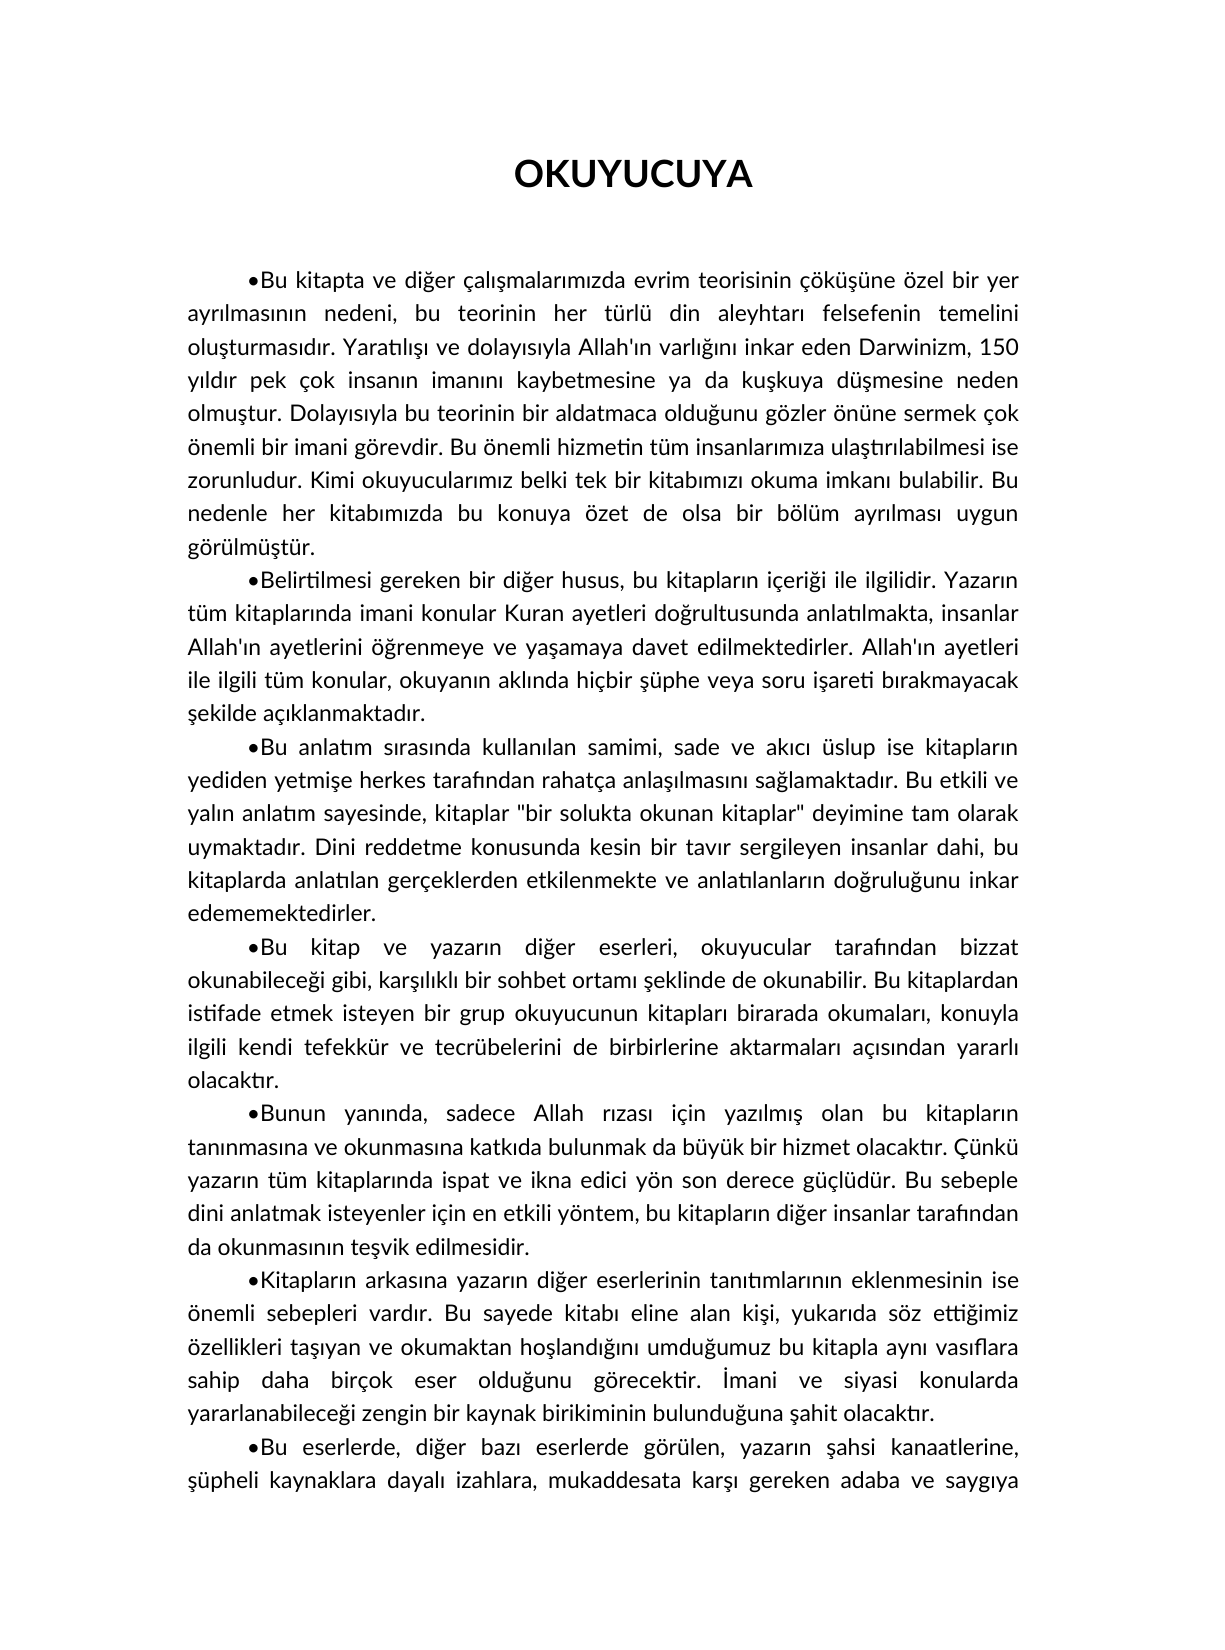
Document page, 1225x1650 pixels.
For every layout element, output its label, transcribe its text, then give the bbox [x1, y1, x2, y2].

text •Bu eserlerde, diğer bazı eserlerde görülen, yazarın şahsi kanaatlerine, şüpheli kaynaklara dayalı izahlara, mukaddesata karşı gereken adaba ve saygıya [187, 1428, 1020, 1495]
text •Bu anlatım sırasında kullanılan samimi, sade ve akıcı üslup ise kitapların yediden yetmişe herkes tarafından rahatça anlaşılmasını sağlamaktadır. Bu etkili ve yalın anlatım sayesinde, kitaplar "bir solukta okunan kitaplar" deyimine tam olarak uymaktadır. Dini reddetme konusunda kesin bir tavır sergileyen insanlar dahi, bu kitaplarda anlatılan gerçeklerden etkilenmekte ve anlatılanların doğruluğunu inkar edememektedirler. [187, 728, 1020, 928]
text •Bunun yanında, sadece Allah rızası için yazılmış olan bu kitapların tanınmasına ve okunmasına katkıda bulunmak da büyük bir hizmet olacaktır. Çünkü yazarın tüm kitaplarında ispat ve ikna edici yön son derece güçlüdür. Bu sebeple dini anlatmak isteyenler için en etkili yöntem, bu kitapların diğer insanlar tarafından da okunmasının teşvik edilmesidir. [187, 1095, 1020, 1262]
text •Bu kitap ve yazarın diğer eserleri, okuyucular tarafından bizzat okunabileceği gibi, karşılıklı bir sohbet ortamı şeklinde de okunabilir. Bu kitaplardan istifade etmek isteyen bir grup okuyucunun kitapları birarada okumaları, konuyla ilgili kendi tefekkür ve tecrübelerini de birbirlerine aktarmaları açısından yararlı olacaktır. [187, 928, 1020, 1095]
text OKUYUCUYA [187, 150, 1020, 195]
text •Bu kitapta ve diğer çalışmalarımızda evrim teorisinin çöküşüne özel bir yer ayrılmasının nedeni, bu teorinin her türlü din aleyhtarı felsefenin temelini oluşturmasıdır. Yaratılışı ve dolayısıyla Allah'ın varlığını inkar eden Darwinizm, 150 yıldır pek çok insanın imanını kaybetmesine ya da kuşkuya düşmesine neden olmuştur. Dolayısıyla bu teorinin bir aldatmaca olduğunu gözler önüne sermek çok önemli bir imani görevdir. Bu önemli hizmetin tüm insanlarımıza ulaştırılabilmesi ise zorunludur. Kimi okuyucularımız belki tek bir kitabımızı okuma imkanı bulabilir. Bu nedenle her kitabımızda bu konuya özet de olsa bir bölüm ayrılması uygun görülmüştür. [187, 262, 1020, 562]
text •Kitapların arkasına yazarın diğer eserlerinin tanıtımlarının eklenmesinin ise önemli sebepleri vardır. Bu sayede kitabı eline alan kişi, yukarıda söz ettiğimiz özellikleri taşıyan ve okumaktan hoşlandığını umduğumuz bu kitapla aynı vasıflara sahip daha birçok eser olduğunu görecektir. İmani ve siyasi konularda yararlanabileceği zengin bir kaynak birikiminin bulunduğuna şahit olacaktır. [187, 1262, 1020, 1428]
text •Belirtilmesi gereken bir diğer husus, bu kitapların içeriği ile ilgilidir. Yazarın tüm kitaplarında imani konular Kuran ayetleri doğrultusunda anlatılmakta, insanlar Allah'ın ayetlerini öğrenmeye ve yaşamaya davet edilmektedirler. Allah'ın ayetleri ile ilgili tüm konular, okuyanın aklında hiçbir şüphe veya soru işareti bırakmayacak şekilde açıklanmaktadır. [187, 562, 1020, 728]
